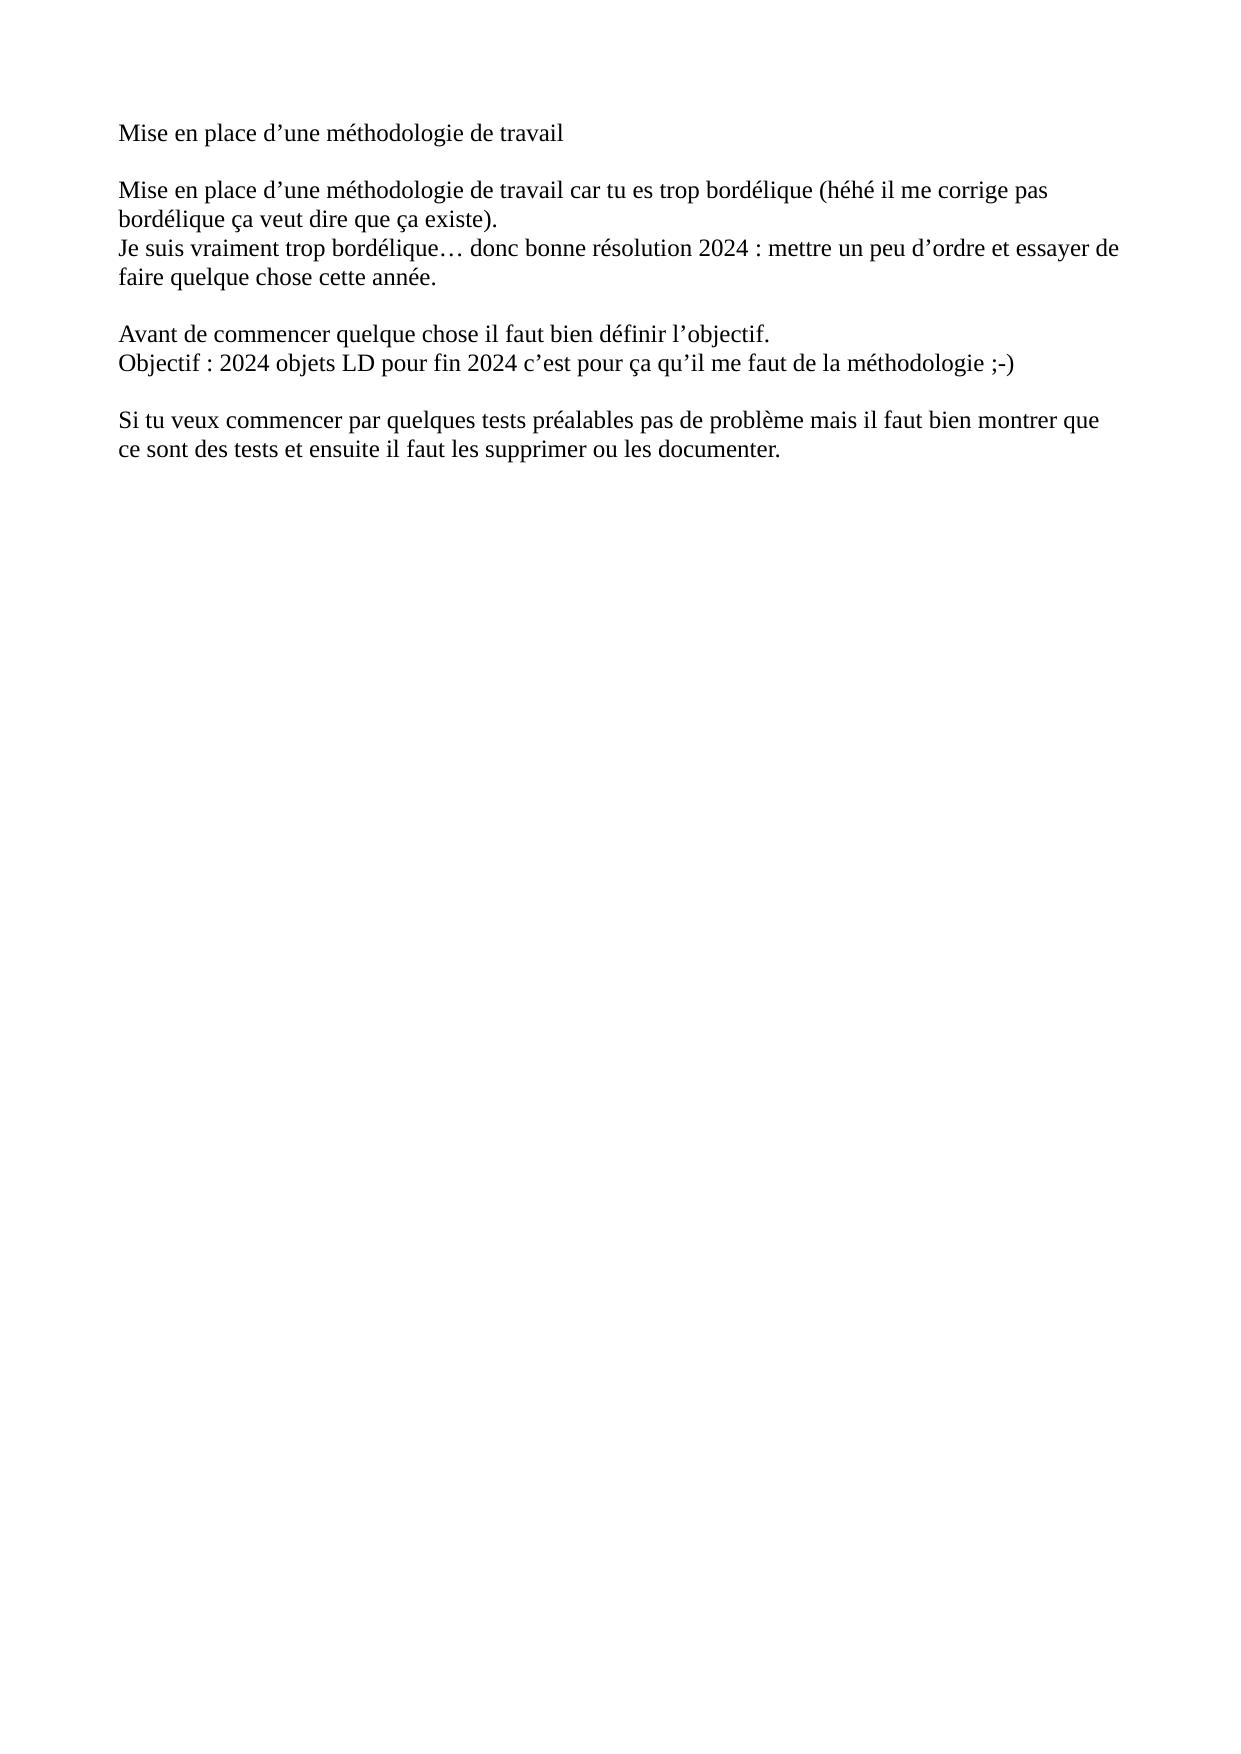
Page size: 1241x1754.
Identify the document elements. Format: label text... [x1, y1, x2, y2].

text Objectif : 2024 objets LD pour fin 2024 c’est pour ça qu’il me faut de la méthodologie ;-) [118, 348, 1122, 377]
text Je suis vraiment trop bordélique… donc bonne résolution 2024 : mettre un peu d’ordre et essayer de faire quelque chose cette année. [118, 233, 1122, 291]
text Mise en place d’une méthodologie de travail [118, 118, 1122, 147]
text Avant de commencer quelque chose il faut bien définir l’objectif. [118, 319, 1122, 348]
text Si tu veux commencer par quelques tests préalables pas de problème mais il faut bien montrer que ce sont des tests et ensuite il faut les supprimer ou les documenter. [118, 406, 1122, 463]
text Mise en place d’une méthodologie de travail car tu es trop bordélique (héhé il me corrige pas bordélique ça veut dire que ça existe). [118, 176, 1122, 233]
